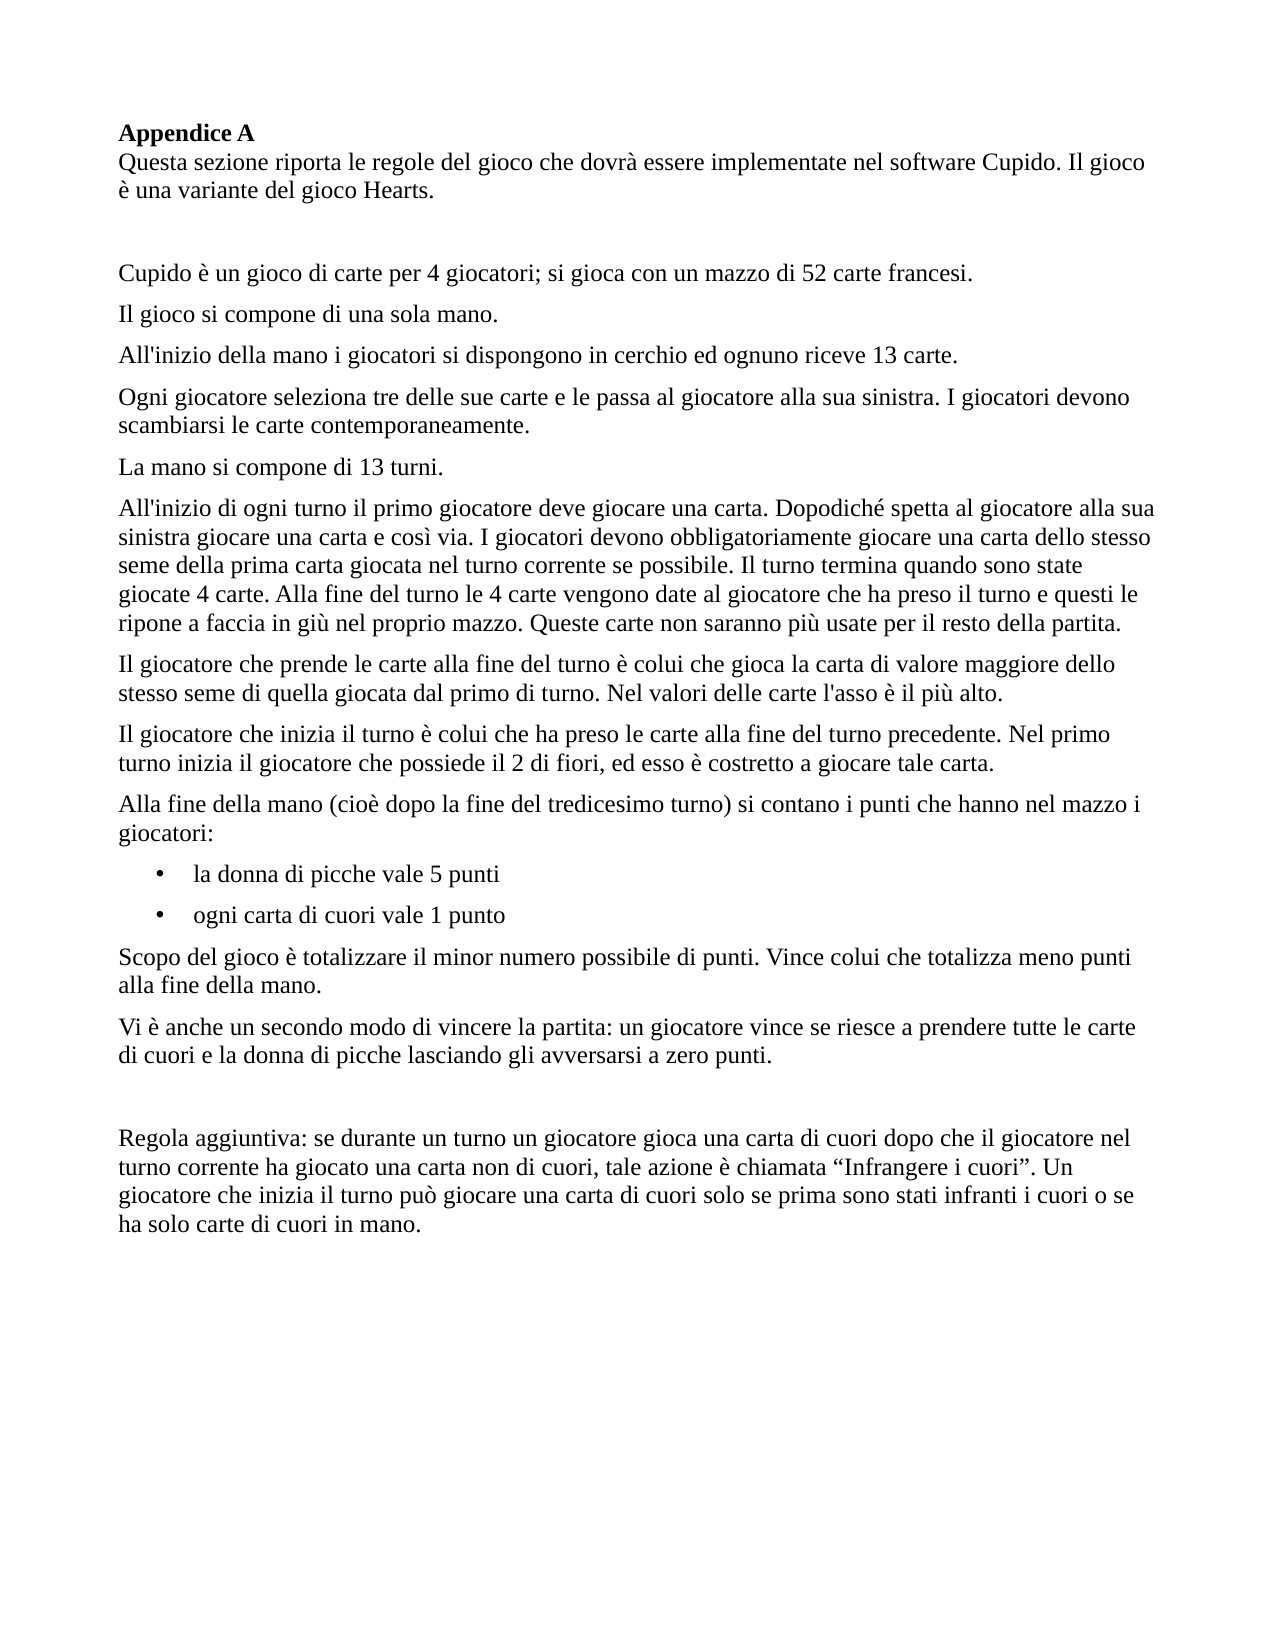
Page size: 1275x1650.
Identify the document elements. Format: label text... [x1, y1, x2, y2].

text Il giocatore che prende le carte alla fine del turno è colui che gioca la carta di valore maggiore dello stesso seme di quella giocata dal primo di turno. Nel valori delle carte l'asso è il più alto. [118, 649, 1157, 707]
text Questa sezione riporta le regole del gioco che dovrà essere implementate nel software Cupido. Il gioco è una variante del gioco Hearts. [118, 147, 1157, 204]
text All'inizio di ogni turno il primo giocatore deve giocare una carta. Dopodiché spetta al giocatore alla sua sinistra giocare una carta e così via. I giocatori devono obbligatoriamente giocare una carta dello stesso seme della prima carta giocata nel turno corrente se possibile. Il turno termina quando sono state giocate 4 carte. Alla fine del turno le 4 carte vengono date al giocatore che ha preso il turno e questi le ripone a faccia in giù nel proprio mazzo. Queste carte non saranno più usate per il resto della partita. [118, 493, 1157, 637]
text All'inizio della mano i giocatori si dispongono in cerchio ed ognuno riceve 13 carte. [118, 341, 1157, 369]
list ogni carta di cuori vale 1 punto [156, 901, 1157, 929]
text Il gioco si compone di una sola mano. [118, 299, 1157, 328]
text Cupido è un gioco di carte per 4 giocatori; si gioca con un mazzo di 52 carte francesi. [118, 258, 1157, 287]
text Vi è anche un secondo modo di vincere la partita: un giocatore vince se riesce a prendere tutte le carte di cuori e la donna di picche lasciando gli avversarsi a zero punti. [118, 1012, 1157, 1069]
text Il giocatore che inizia il turno è colui che ha preso le carte alla fine del turno precedente. Nel primo turno inizia il giocatore che possiede il 2 di fiori, ed esso è costretto a giocare tale carta. [118, 719, 1157, 777]
text Alla fine della mano (cioè dopo la fine del tredicesimo turno) si contano i punti che hanno nel mazzo i giocatori: [118, 789, 1157, 847]
text Appendice A [118, 118, 1157, 147]
text La mano si compone di 13 turni. [118, 452, 1157, 481]
text Regola aggiuntiva: se durante un turno un giocatore gioca una carta di cuori dopo che il giocatore nel turno corrente ha giocato una carta non di cuori, tale azione è chiamata “Infrangere i cuori”. Un giocatore che inizia il turno può giocare una carta di cuori solo se prima sono stati infranti i cuori o se ha solo carte di cuori in mano. [118, 1123, 1157, 1238]
text Ogni giocatore seleziona tre delle sue carte e le passa al giocatore alla sua sinistra. I giocatori devono scambiarsi le carte contemporaneamente. [118, 382, 1157, 439]
list la donna di picche vale 5 punti [156, 859, 1157, 888]
text Scopo del gioco è totalizzare il minor numero possibile di punti. Vince colui che totalizza meno punti alla fine della mano. [118, 942, 1157, 999]
